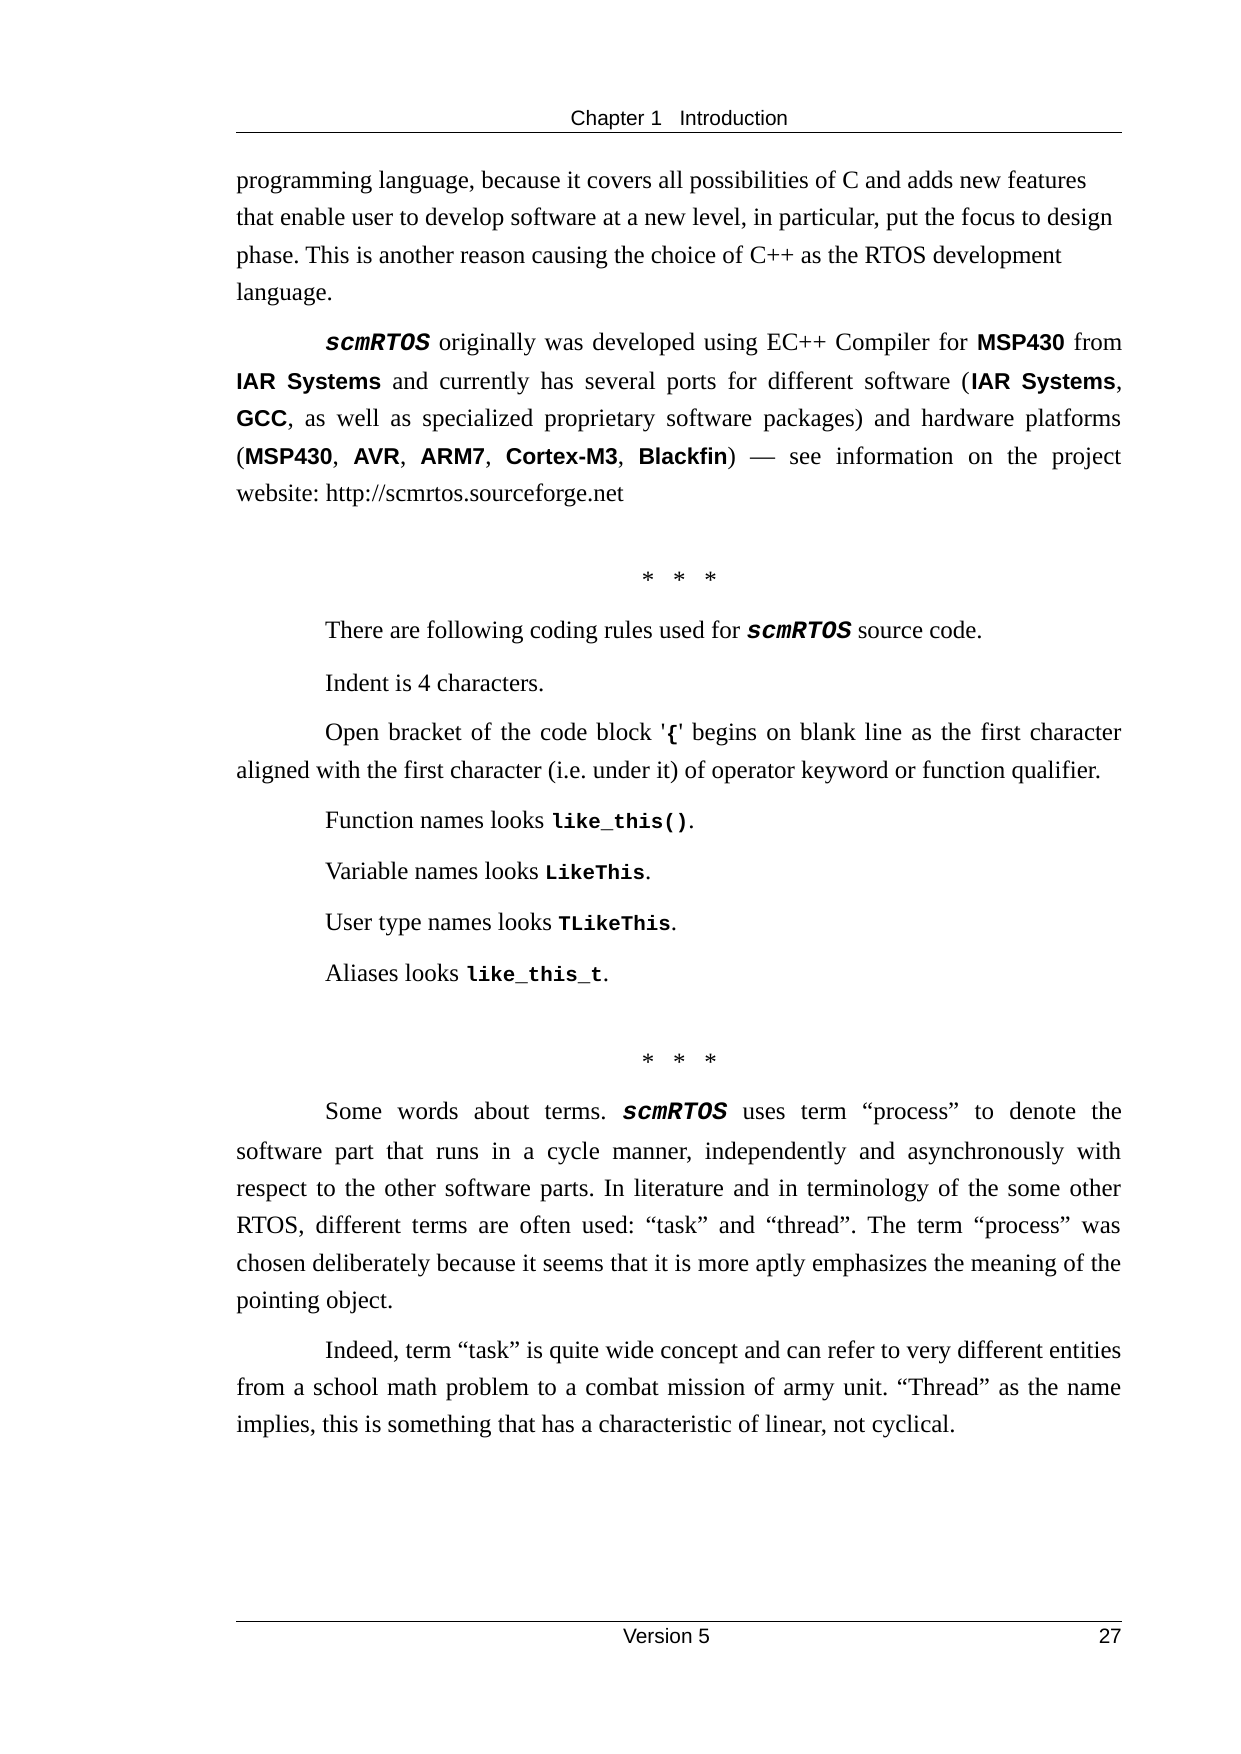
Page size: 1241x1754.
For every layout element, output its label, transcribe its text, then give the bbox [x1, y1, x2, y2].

text Indeed, term “task” is quite wide concept and can refer to very different entities from a school math problem to a combat mission of army unit. “Thread” as the name implies, this is something that has a characteristic of linear, not cyclical. [236, 1335, 1122, 1438]
text Some words about terms. scmRTOS uses term “process” to denote the software part that runs in a cycle manner, independently and asynchronously with respect to the other software parts. In literature and in terminology of the some other RTOS, different terms are often used: “task” and “thread”. The term “process” was chosen deliberately because it seems that it is more aptly emphasizes the meaning of the pointing object. [236, 1096, 1122, 1314]
text Open bracket of the code block '{' begins on blank line as the first character aligned with the first character (i.e. under it) of operator keyword or function qualifier. [236, 717, 1122, 784]
text There are following coding rules used for scmRTOS source code. [236, 615, 1122, 646]
text Indent is 4 characters. [236, 668, 1122, 696]
text Aliases looks like_this_t. [236, 958, 1122, 988]
text scmRTOS originally was developed using EC++ Compiler for MSP430 from IAR Systems and currently has several ports for different software (IAR Systems, GCC, as well as specialized proprietary software packages) and hardware platforms (MSP430, AVR, ARM7, Cortex-M3, Blackfin) — see information on the project website: http://scmrtos.sourceforge.net [236, 327, 1122, 507]
text Function names looks like_this(). [236, 805, 1122, 835]
text User type names looks TLikeThis. [236, 907, 1122, 937]
text * * * [236, 1047, 1122, 1075]
text programming language, because it covers all possibilities of C and adds new features that enable user to develop software at a new level, in particular, put the focus to design phase. This is another reason causing the choice of C++ as the RTOS development language. [236, 165, 1122, 306]
text Variable names looks LikeThis. [236, 856, 1122, 886]
text * * * [236, 565, 1122, 594]
